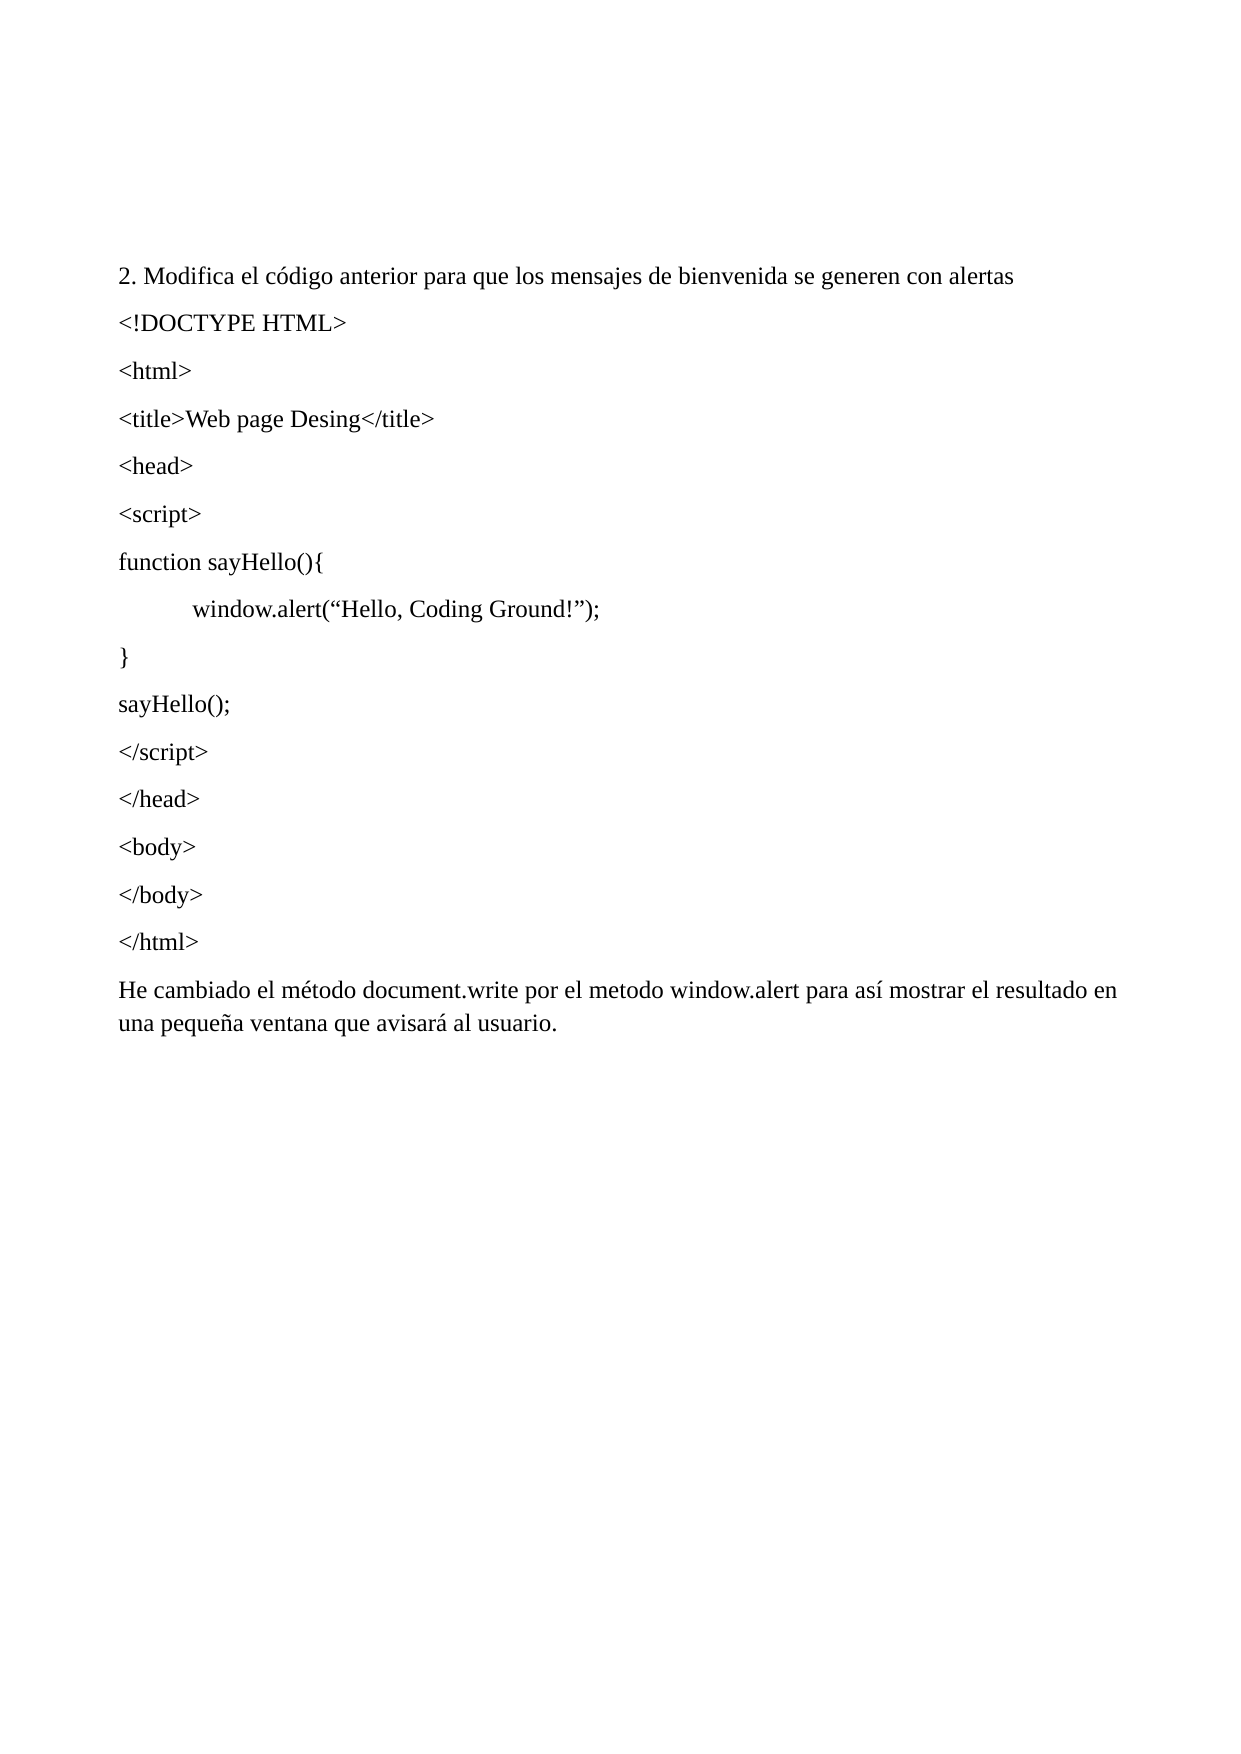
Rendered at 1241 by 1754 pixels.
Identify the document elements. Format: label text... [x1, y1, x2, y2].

text </head> [118, 784, 1122, 813]
text function sayHello(){ [118, 547, 1122, 575]
text <html> [118, 356, 1122, 385]
text <title>Web page Desing</title> [118, 404, 1122, 432]
text <script> [118, 499, 1122, 528]
text <!DOCTYPE HTML> [118, 308, 1122, 337]
text </html> [118, 927, 1122, 956]
text window.alert(“Hello, Coding Ground!”); [118, 594, 1122, 623]
text sayHello(); [118, 689, 1122, 718]
text He cambiado el método document.write por el metodo window.alert para así mostrar el resultado en una pequeña ventana que avisará al usuario. [118, 975, 1122, 1037]
text <head> [118, 451, 1122, 480]
text </script> [118, 737, 1122, 766]
text } [118, 642, 1122, 671]
text <body> [118, 832, 1122, 861]
text </body> [118, 880, 1122, 908]
text 2. Modifica el código anterior para que los mensajes de bienvenida se generen con alertas [118, 261, 1122, 290]
